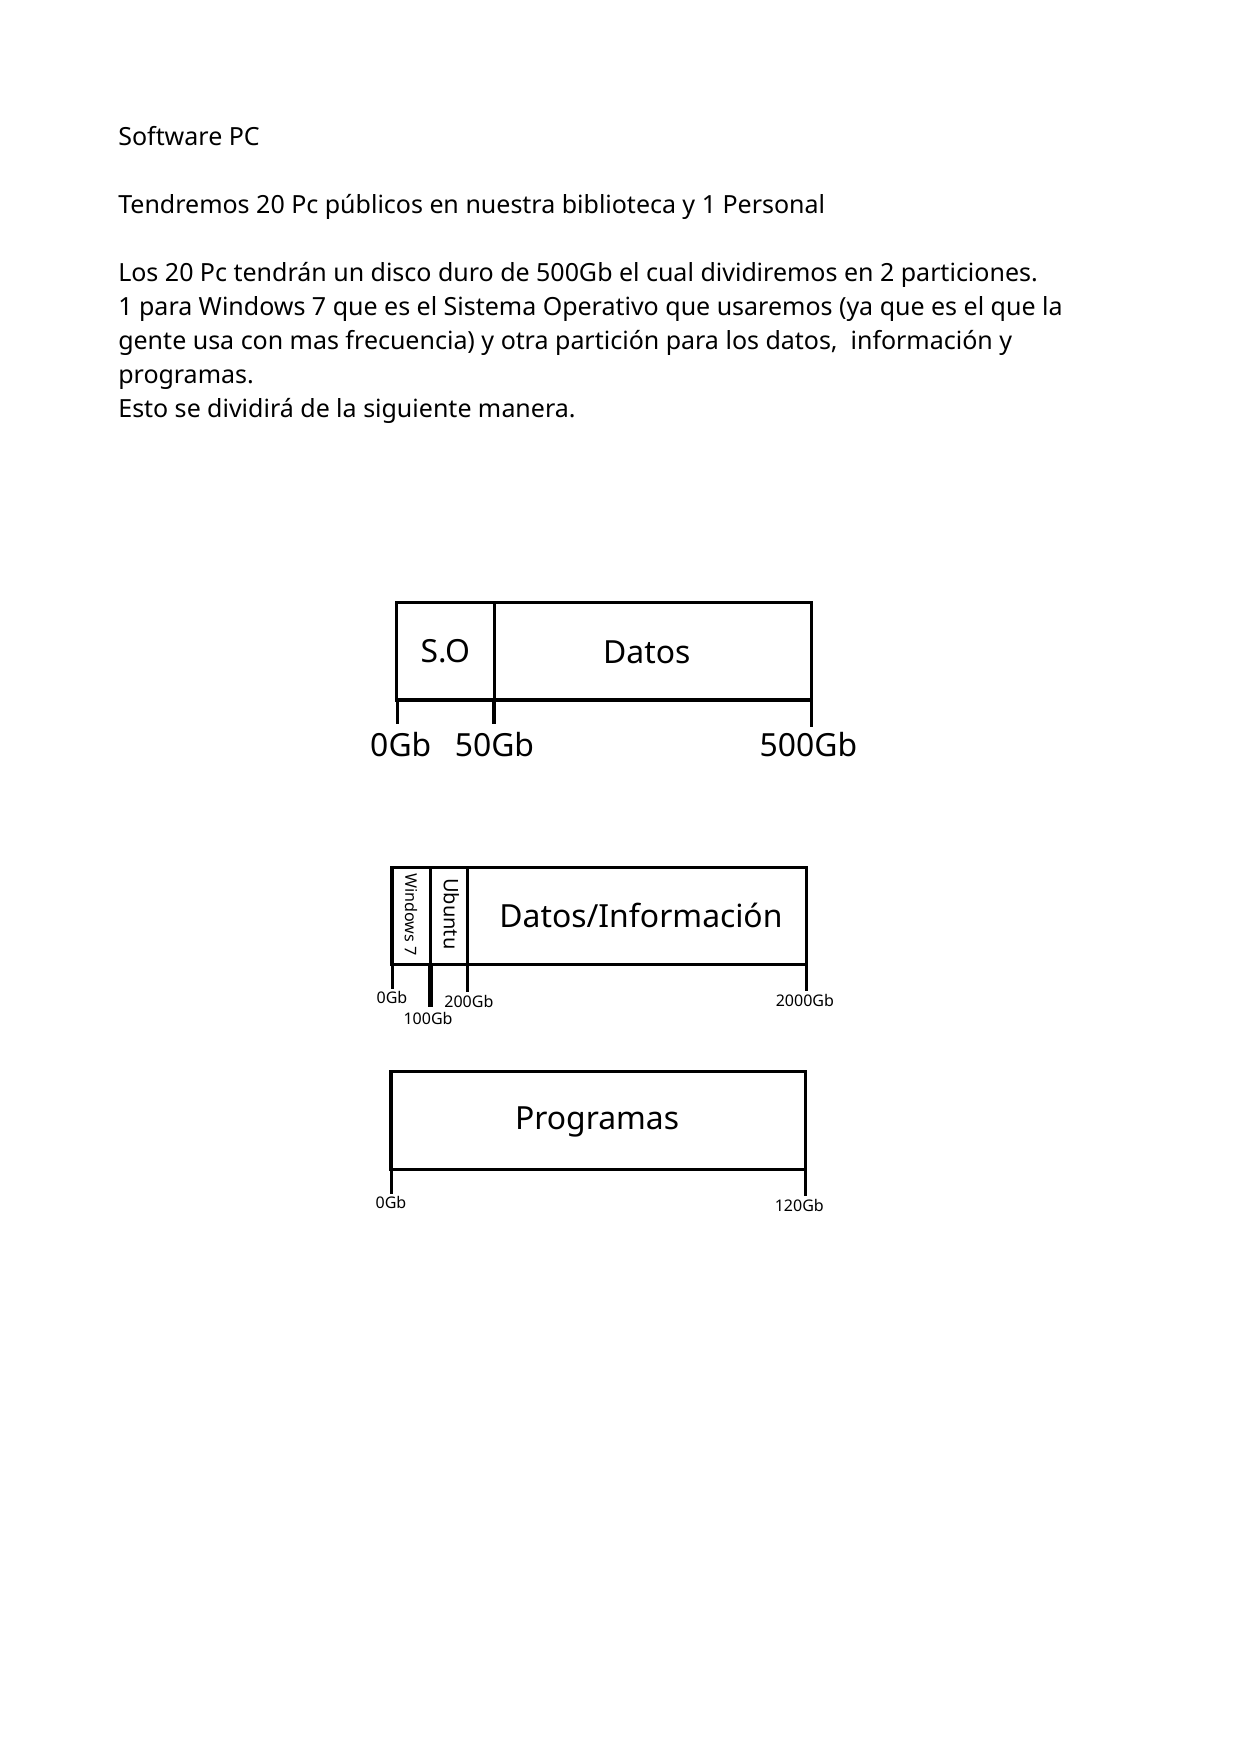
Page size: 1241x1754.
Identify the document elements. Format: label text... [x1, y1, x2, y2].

text Tendremos 20 Pc públicos en nuestra biblioteca y 1 Personal [118, 186, 1122, 220]
text Software PC [118, 118, 1122, 152]
text Esto se dividirá de la siguiente manera. [118, 391, 1122, 425]
text Los 20 Pc tendrán un disco duro de 500Gb el cual dividiremos en 2 particiones. [118, 254, 1122, 288]
text 1 para Windows 7 que es el Sistema Operativo que usaremos (ya que es el que la gente usa con mas frecuencia) y otra partición para los datos, información y programas. [118, 288, 1122, 391]
